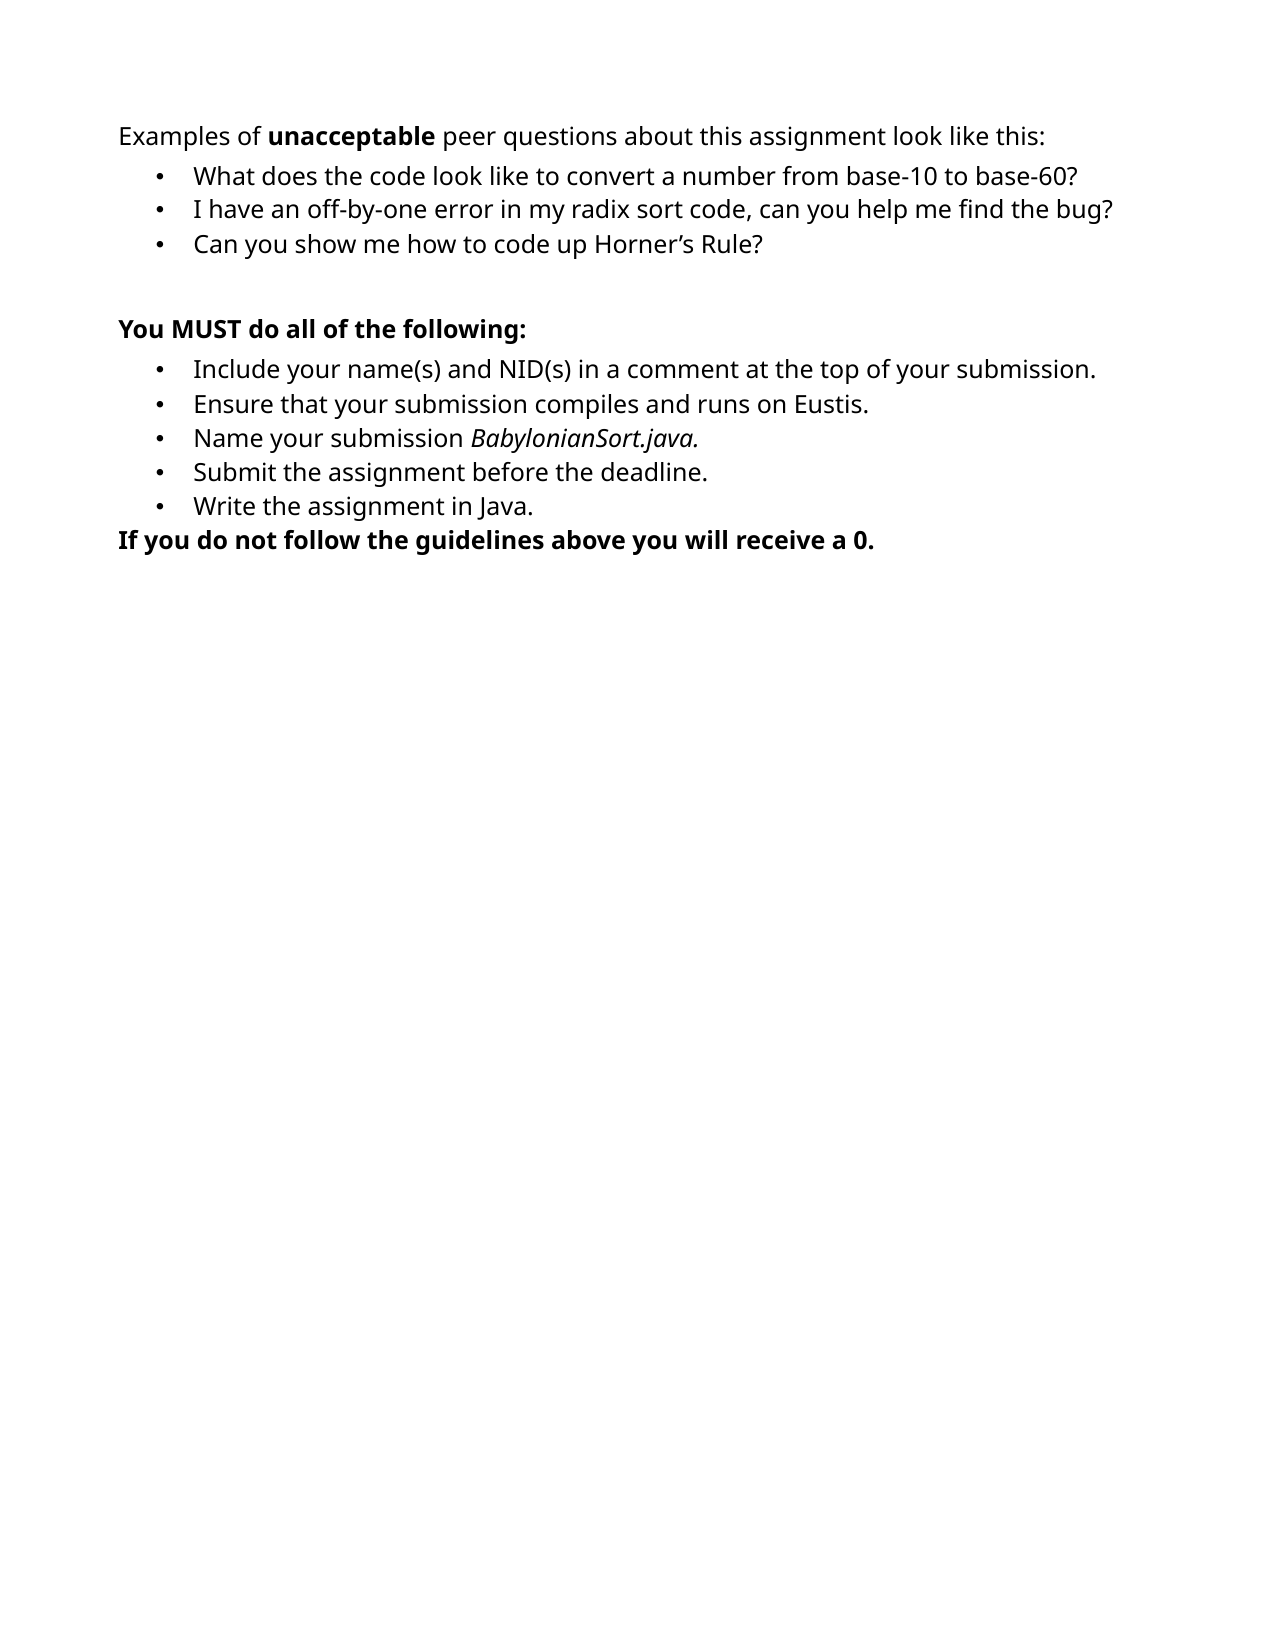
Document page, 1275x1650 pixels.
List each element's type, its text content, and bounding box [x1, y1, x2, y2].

text Examples of unacceptable peer questions about this assignment look like this: [118, 118, 1157, 152]
list I have an off-by-one error in my radix sort code, can you help me find the bug? [156, 192, 1157, 226]
list Ensure that your submission compiles and runs on Eustis. [156, 386, 1157, 420]
text You MUST do all of the following: [118, 312, 1157, 346]
list Submit the assignment before the deadline. [156, 454, 1157, 488]
list Name your submission BabylonianSort.java. [156, 420, 1157, 454]
list Include your name(s) and NID(s) in a comment at the top of your submission. [156, 352, 1157, 386]
text If you do not follow the guidelines above you will receive a 0. [118, 522, 1157, 557]
list What does the code look like to convert a number from base-10 to base-60? [156, 158, 1157, 192]
list Write the assignment in Java. [156, 488, 1157, 522]
list Can you show me how to code up Horner’s Rule? [156, 226, 1157, 260]
